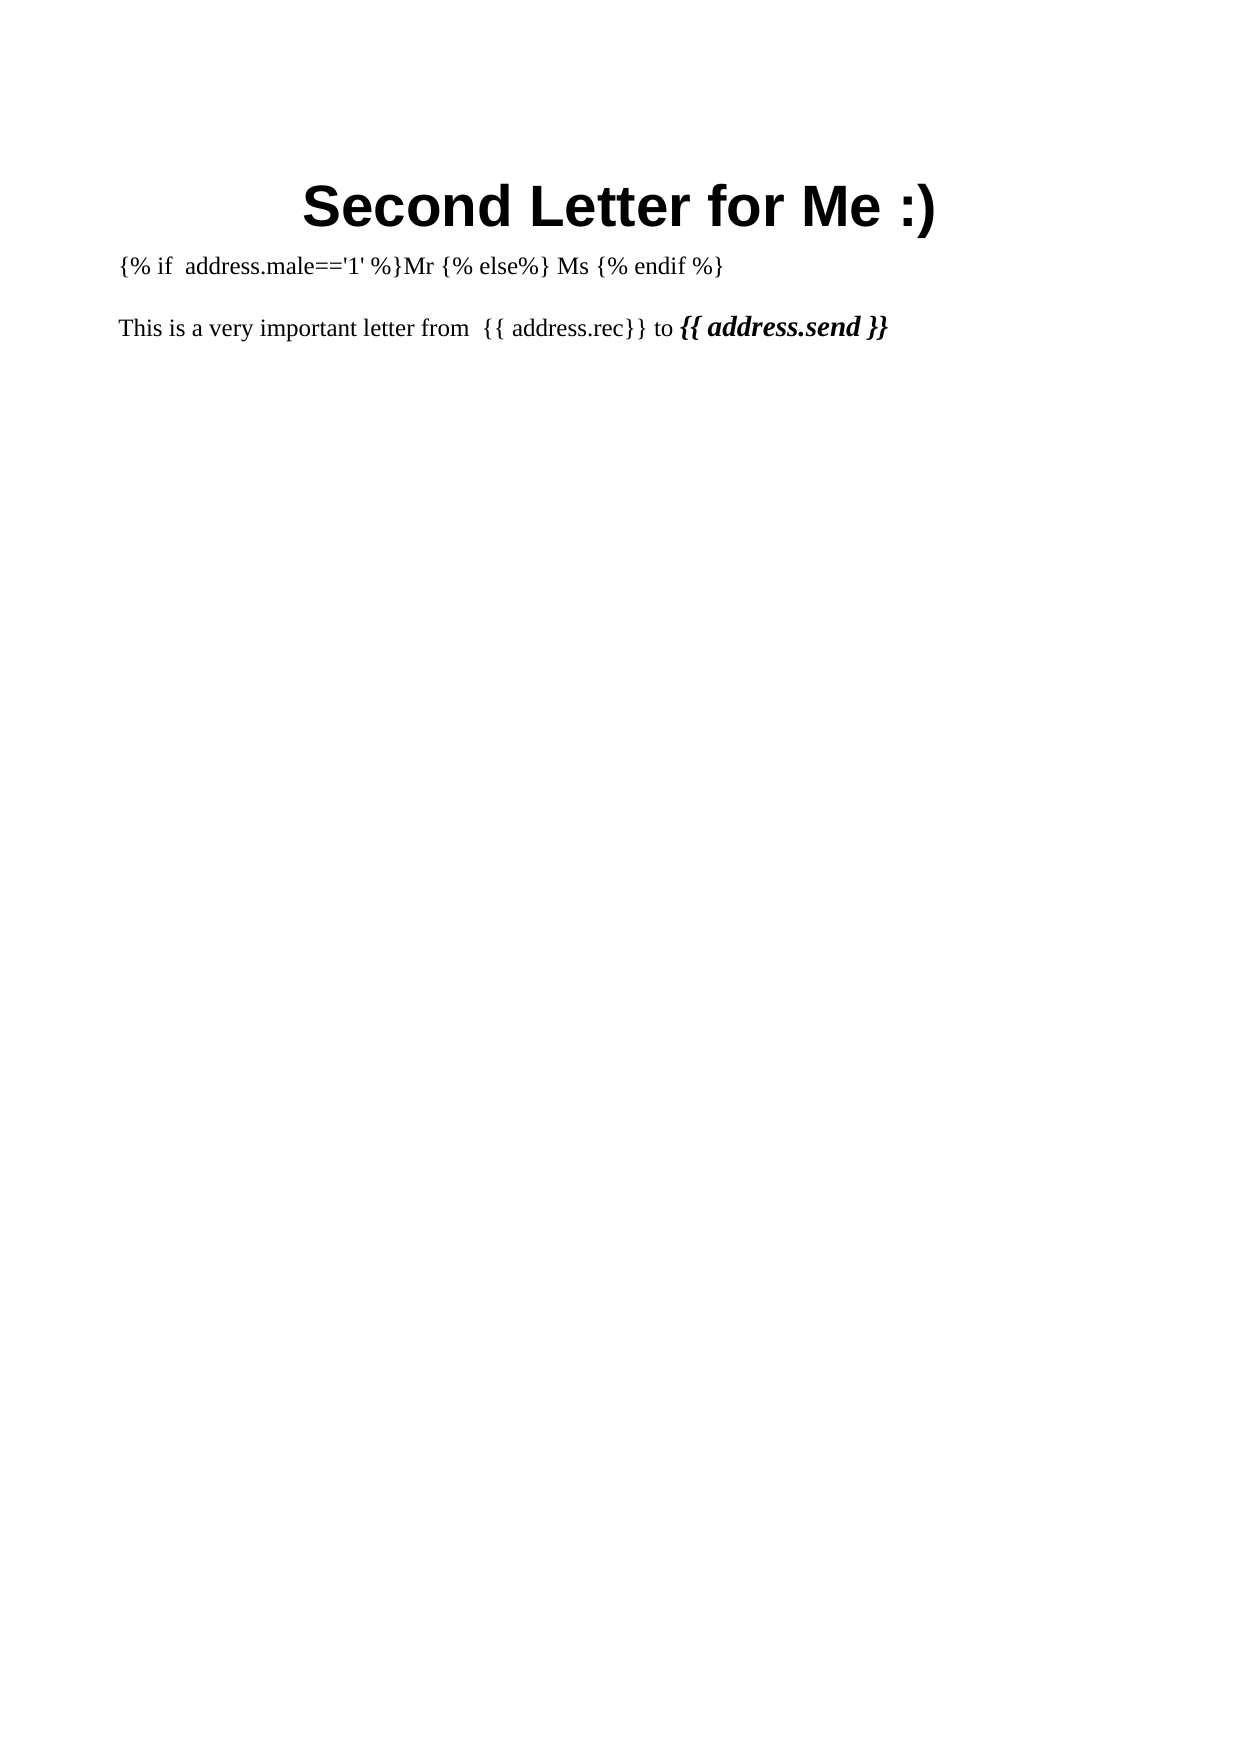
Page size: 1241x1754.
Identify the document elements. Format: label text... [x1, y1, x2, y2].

text This is a very important letter from {{ address.rec}} to {{ address.send }} [118, 309, 1122, 342]
text {% if address.male=='1' %}Mr {% else%} Ms {% endif %} [118, 251, 1122, 280]
title Second Letter for Me :) [118, 172, 1122, 239]
